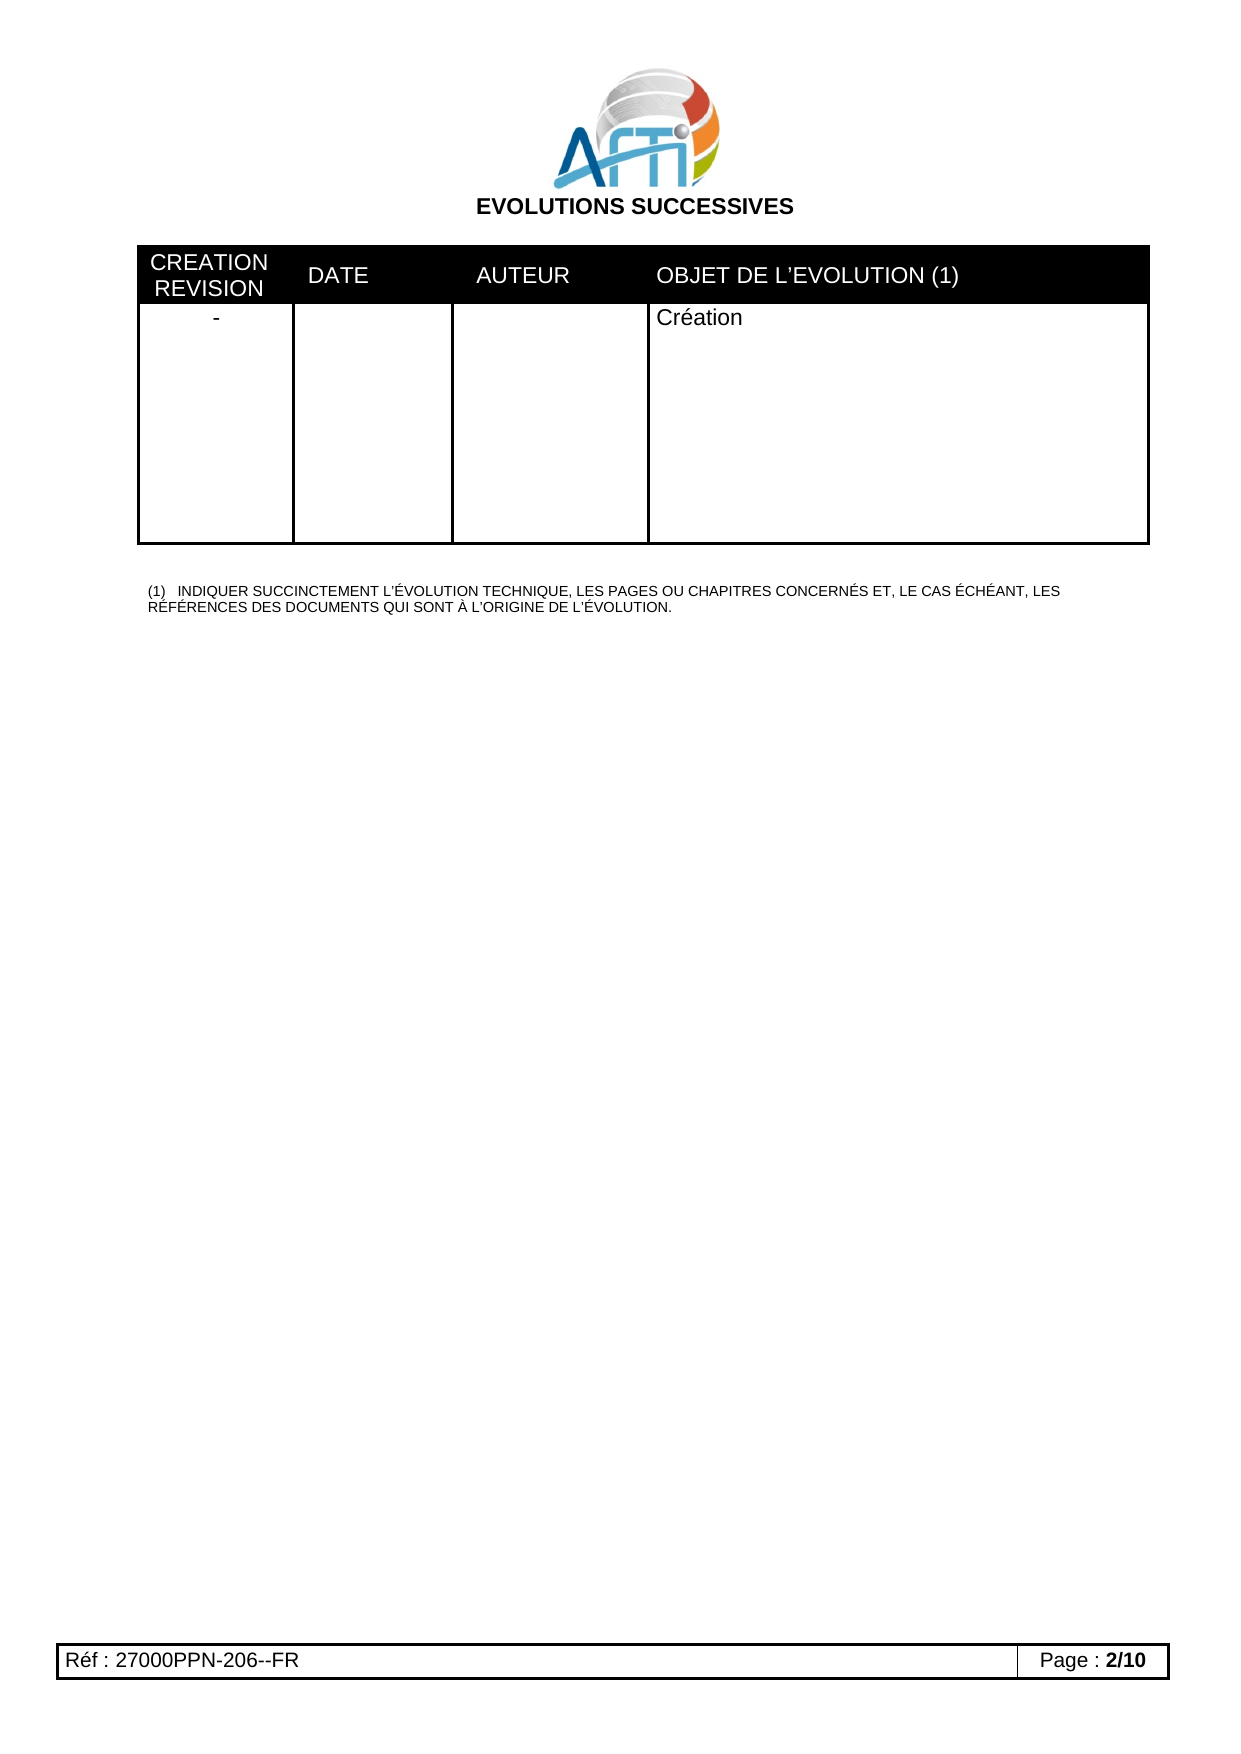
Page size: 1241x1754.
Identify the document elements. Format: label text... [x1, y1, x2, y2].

table_cell [140, 357, 292, 383]
table_cell [650, 410, 1147, 436]
table_cell Création [650, 304, 1147, 331]
table_cell [295, 515, 451, 542]
table_header DATE [281, 249, 396, 301]
table_cell [295, 463, 451, 489]
table_cell [454, 515, 647, 542]
table_cell [295, 410, 451, 436]
table_cell [650, 489, 1147, 515]
table_cell [295, 384, 451, 410]
table_cell [295, 331, 451, 357]
table_cell [454, 331, 647, 357]
table_cell [454, 436, 647, 462]
table_header CREATION REVISION [140, 249, 278, 301]
table_cell [650, 436, 1147, 462]
table_cell [140, 515, 292, 542]
table_cell [650, 384, 1147, 410]
table_header OBJET DE L’EVOLUTION (1) [650, 249, 1147, 301]
table_cell [140, 384, 292, 410]
table_cell [295, 436, 451, 462]
table_cell [140, 463, 292, 489]
table_cell [454, 357, 647, 383]
table_cell [140, 410, 292, 436]
table_cell [650, 463, 1147, 489]
table_cell [454, 410, 647, 436]
table_cell [650, 331, 1147, 357]
table_cell [140, 436, 292, 462]
table_cell [454, 304, 647, 331]
picture [548, 65, 722, 193]
table_cell - [140, 304, 292, 331]
table_cell [140, 489, 292, 515]
table_cell [454, 489, 647, 515]
table_cell [295, 357, 451, 383]
table_cell [140, 331, 292, 357]
list Indiquer succinctement l’évolution technique, les pages ou chapitres concernés et, le cas échéant, les références des documents qui sont à l’origine de l’évolution. [148, 582, 1122, 616]
table_header AUTEUR [399, 249, 647, 301]
text EVOLUTIONS SUCCESSIVES [148, 193, 1122, 219]
table_cell [650, 357, 1147, 383]
table_cell [454, 463, 647, 489]
table_cell [650, 515, 1147, 542]
table_cell [295, 489, 451, 515]
table_cell [454, 384, 647, 410]
table_cell [295, 304, 451, 331]
